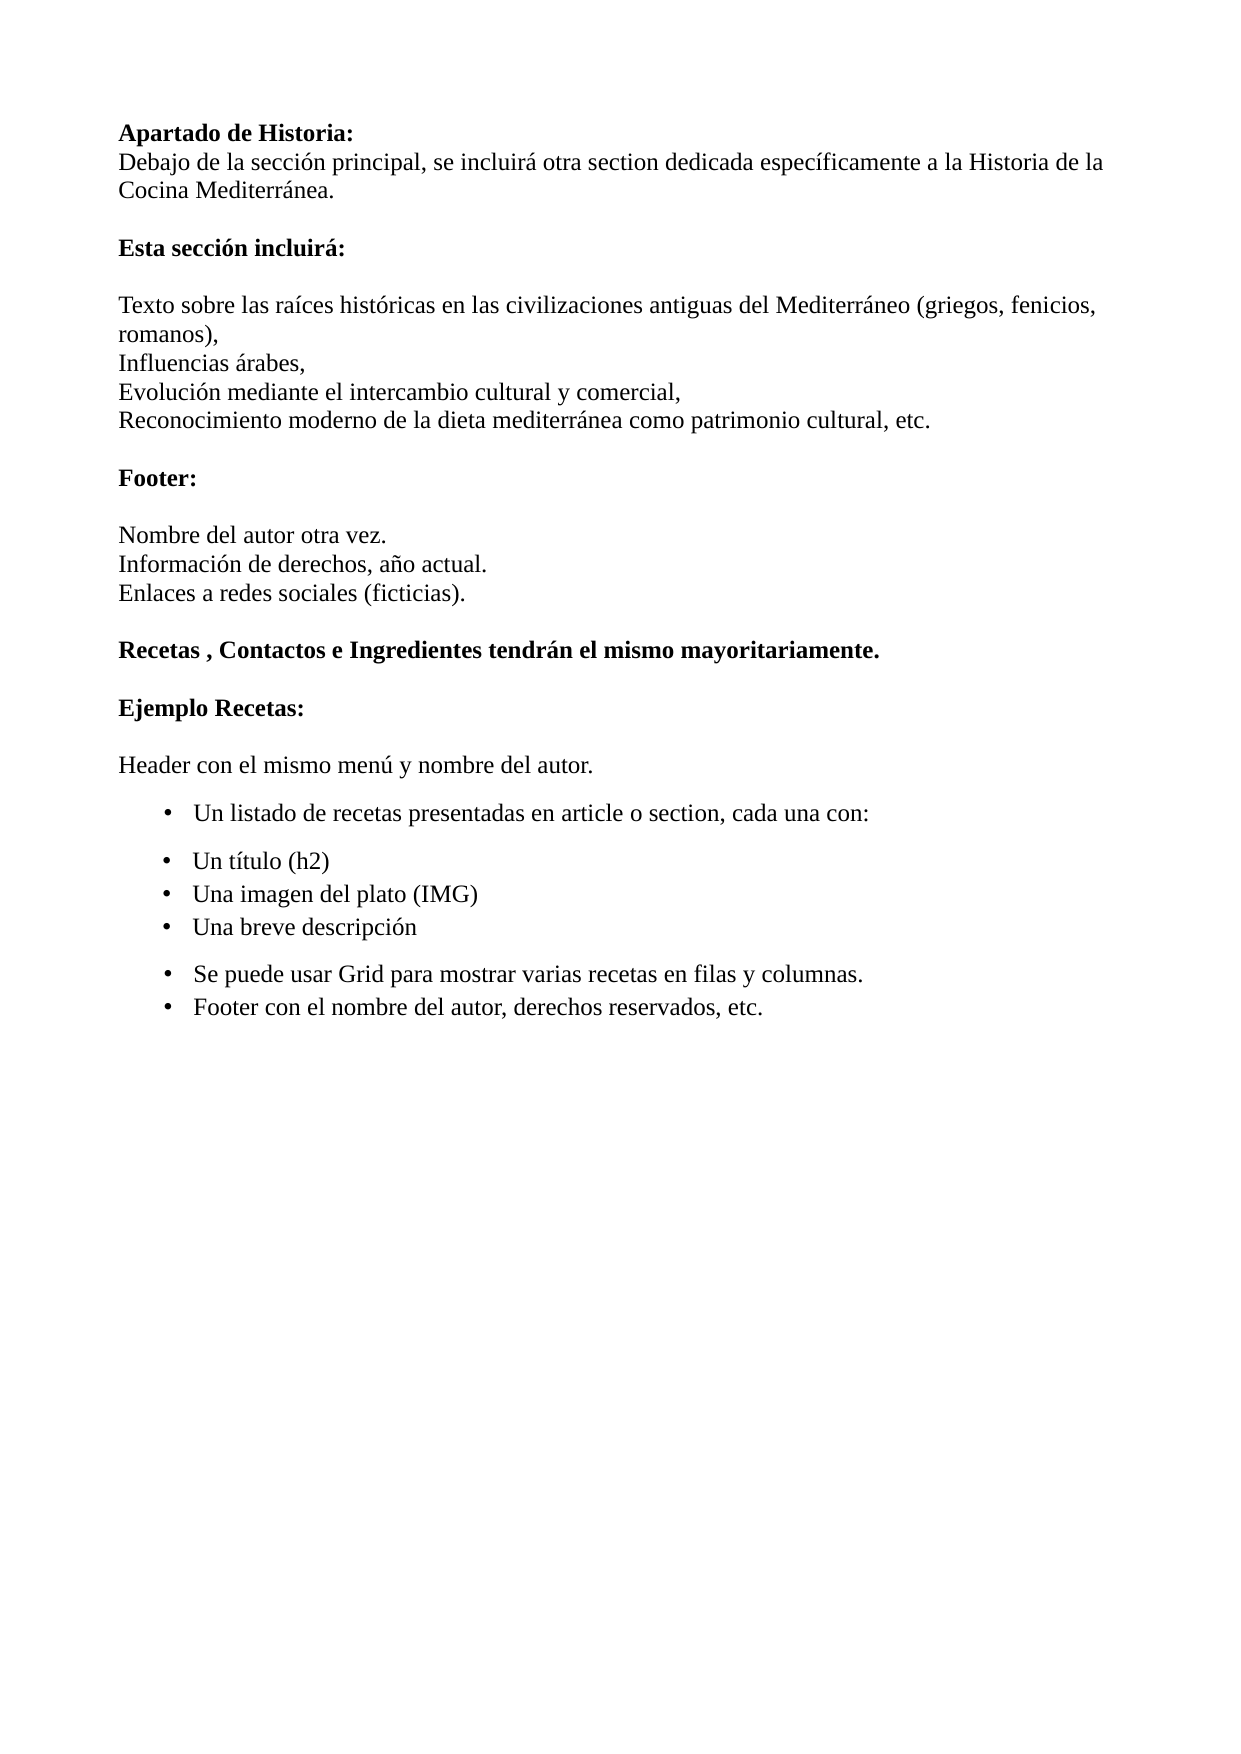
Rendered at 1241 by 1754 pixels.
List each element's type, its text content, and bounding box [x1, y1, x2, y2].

text Esta sección incluirá: [118, 204, 1122, 262]
text Apartado de Historia: Debajo de la sección principal, se incluirá otra section dedicada específicamente a la Historia de la Cocina Mediterránea. [118, 118, 1122, 204]
text Texto sobre las raíces históricas en las civilizaciones antiguas del Mediterráneo (griegos, fenicios, romanos), Influencias árabes, Evolución mediante el intercambio cultural y comercial, Reconocimiento moderno de la dieta mediterránea como patrimonio cultural, etc. [118, 262, 1122, 463]
list Se puede usar Grid para mostrar varias recetas en filas y columnas. [164, 959, 1122, 988]
text Footer: Nombre del autor otra vez. Información de derechos, año actual. Enlaces a redes sociales (ficticias). [118, 463, 1122, 607]
list Una breve descripción [162, 912, 1122, 941]
text Recetas , Contactos e Ingredientes tendrán el mismo mayoritariamente. [118, 636, 1122, 664]
list Una imagen del plato (IMG) [162, 879, 1122, 908]
text Ejemplo Recetas: [118, 693, 1122, 722]
list Un listado de recetas presentadas en article o section, cada una con: [164, 798, 1122, 827]
list Footer con el nombre del autor, derechos reservados, etc. [164, 992, 1122, 1021]
list Un título (h2) [162, 846, 1122, 874]
text Header con el mismo menú y nombre del autor. [118, 751, 1122, 779]
